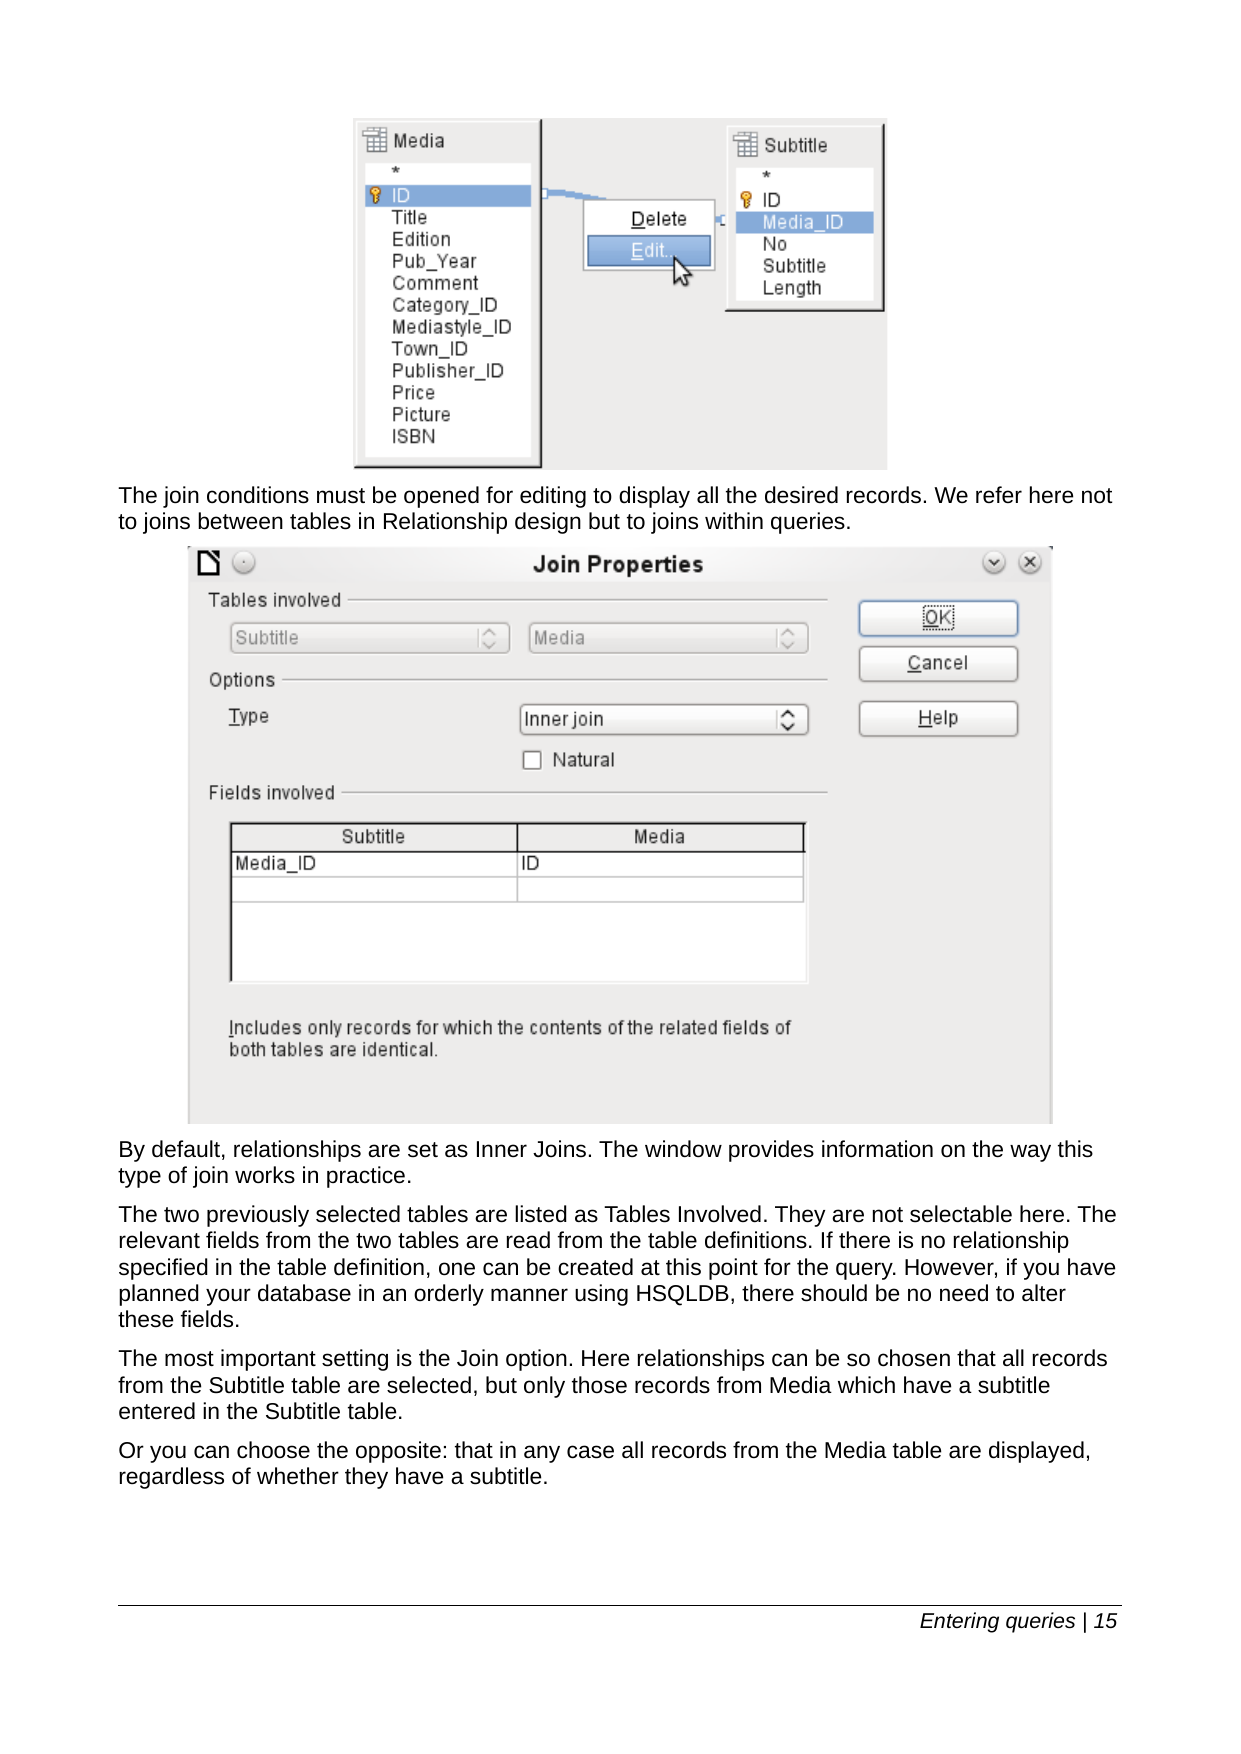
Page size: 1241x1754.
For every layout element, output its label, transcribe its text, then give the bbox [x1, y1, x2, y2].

picture [187, 546, 1053, 1124]
text Or you can choose the opposite: that in any case all records from the Media table are displayed, regardless of whether they have a subtitle. [118, 1437, 1122, 1489]
text The join conditions must be opened for editing to display all the desired records. We refer here not to joins between tables in Relationship design but to joins within queries. [118, 482, 1122, 534]
text The most important setting is the Join option. Here relationships can be so chosen that all records from the Subtitle table are selected, but only those records from Media which have a subtitle entered in the Subtitle table. [118, 1345, 1122, 1424]
text By default, relationships are set as Inner Joins. The window provides information on the way this type of join works in practice. [118, 1136, 1122, 1188]
picture [353, 118, 888, 470]
text The two previously selected tables are listed as Tables Involved. They are not selectable here. The relevant fields from the two tables are read from the table definitions. If there is no relationship specified in the table definition, one can be created at this point for the query. However, if you have planned your database in an orderly manner using HSQLDB, there should be no need to alter these fields. [118, 1201, 1122, 1333]
